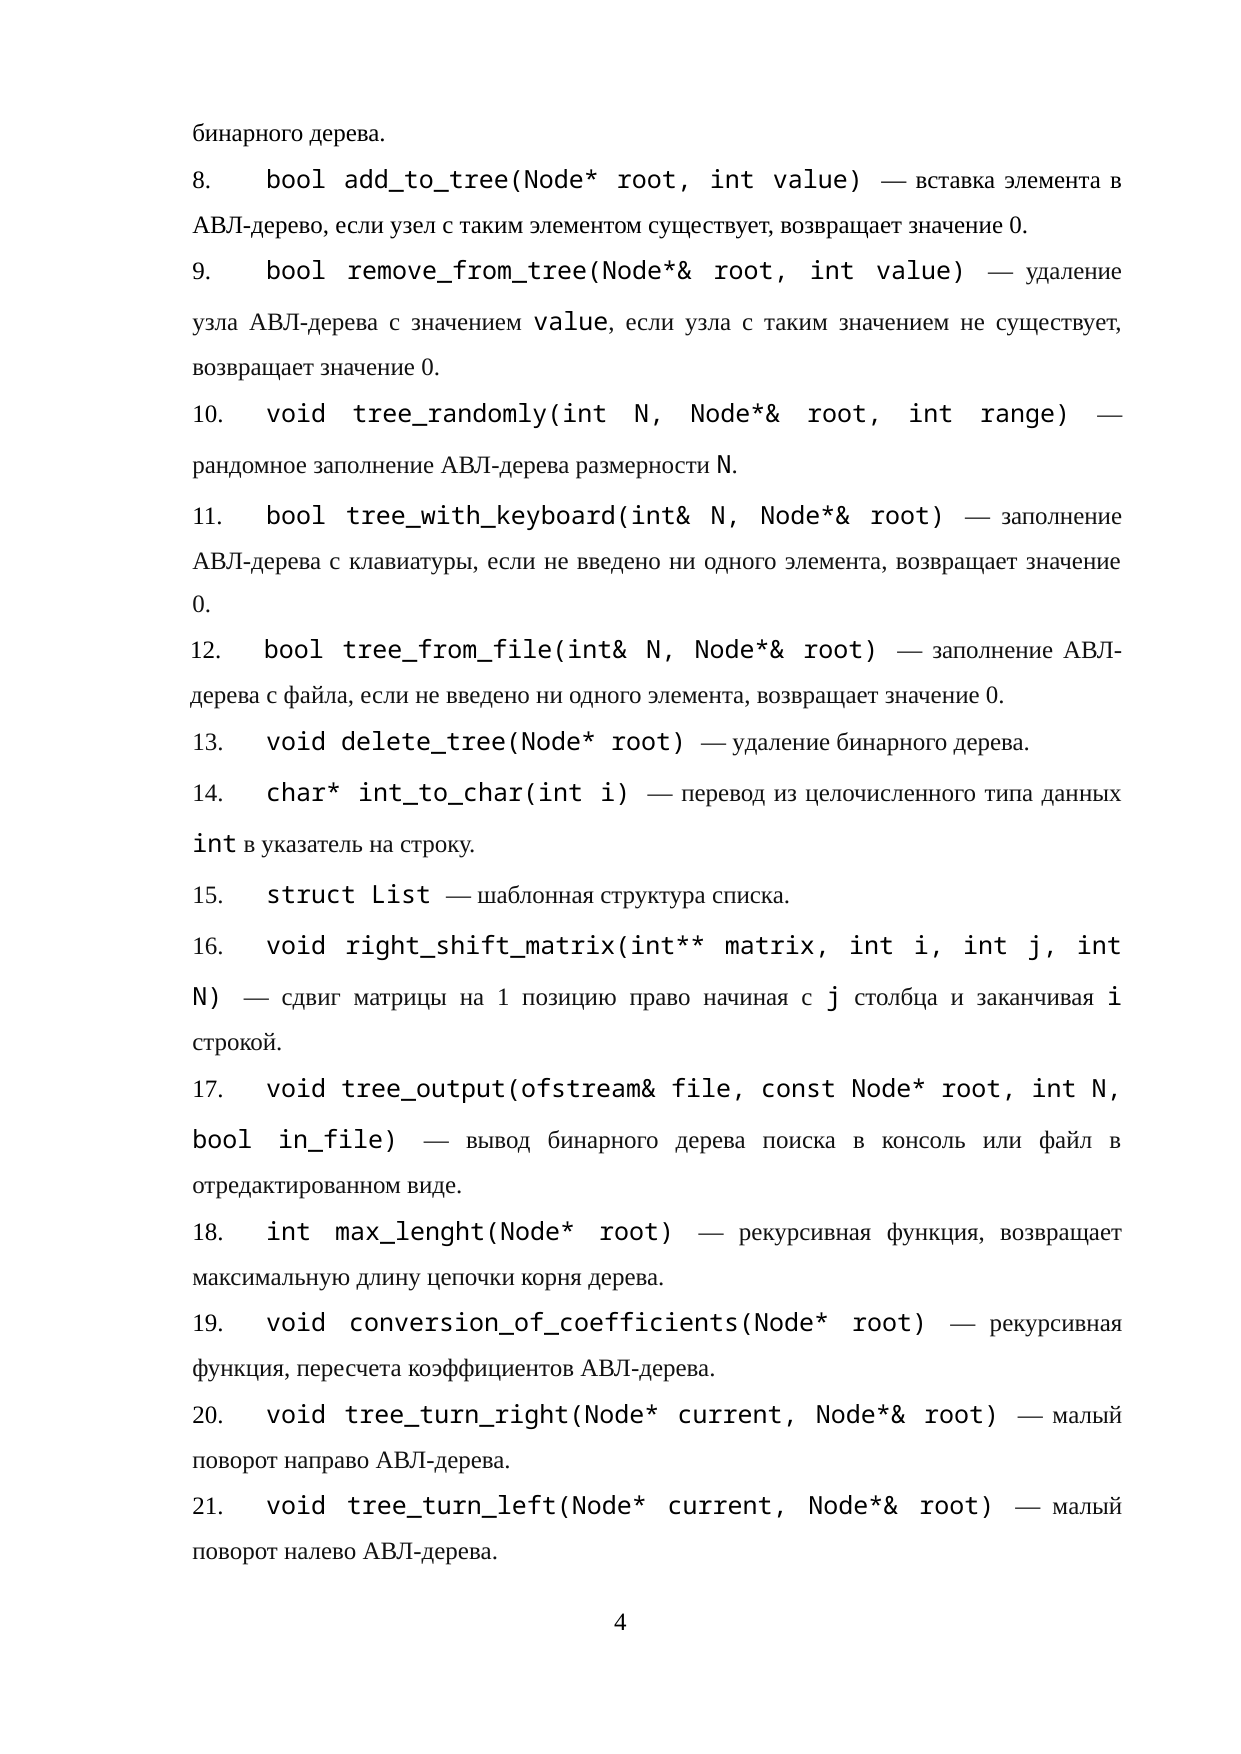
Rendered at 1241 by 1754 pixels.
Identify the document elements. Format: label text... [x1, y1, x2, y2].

list char* int_to_char(int i) — перевод из целочисленного типа данных int в указатель на строку. [192, 775, 1122, 860]
list bool tree_with_keyboard(int& N, Node*& root) — заполнение АВЛ-дерева с клавиатуры, если не введено ни одного элемента, возвращает значение 0. [192, 497, 1122, 618]
list bool remove_from_tree(Node*& root, int value) — удаление узла АВЛ-дерева с значением value, если узла с таким значением не существует, возвращает значение 0. [192, 253, 1122, 381]
list void tree_randomly(int N, Node*& root, int range) — рандомное заполнение АВЛ-дерева размерности N. [192, 395, 1122, 481]
list void tree_turn_left(Node* current, Node*& root) — малый поворот налево АВЛ-дерева. [192, 1488, 1122, 1565]
list void conversion_of_coefficients(Node* root) — рекурсивная функция, пересчета коэффициентов АВЛ-дерева. [192, 1305, 1122, 1382]
list int max_lenght(Node* root) — рекурсивная функция, возвращает максимальную длину цепочки корня дерева. [192, 1213, 1122, 1290]
list bool tree_from_file(int& N, Node*& root) — заполнение АВЛ-дерева с файла, если не введено ни одного элемента, возвращает значение 0. [190, 632, 1122, 709]
list bool add_to_tree(Node* root, int value) — вставка элемента в АВЛ-дерево, если узел с таким элементом существует, возвращает значение 0. [192, 161, 1122, 238]
list void right_shift_matrix(int** matrix, int i, int j, int N) — сдвиг матрицы на 1 позицию право начиная с j столбца и заканчивая i строкой. [192, 928, 1122, 1056]
list void tree_output(ofstream& file, const Node* root, int N, bool in_file) — вывод бинарного дерева поиска в консоль или файл в отредактированном виде. [192, 1071, 1122, 1199]
list бинарного дерева. [192, 118, 1122, 147]
list void tree_turn_right(Node* current, Node*& root) — малый поворот направо АВЛ-дерева. [192, 1396, 1122, 1473]
list void delete_tree(Node* root) — удаление бинарного дерева. [192, 724, 1122, 758]
list struct List — шаблонная структура списка. [192, 877, 1122, 911]
